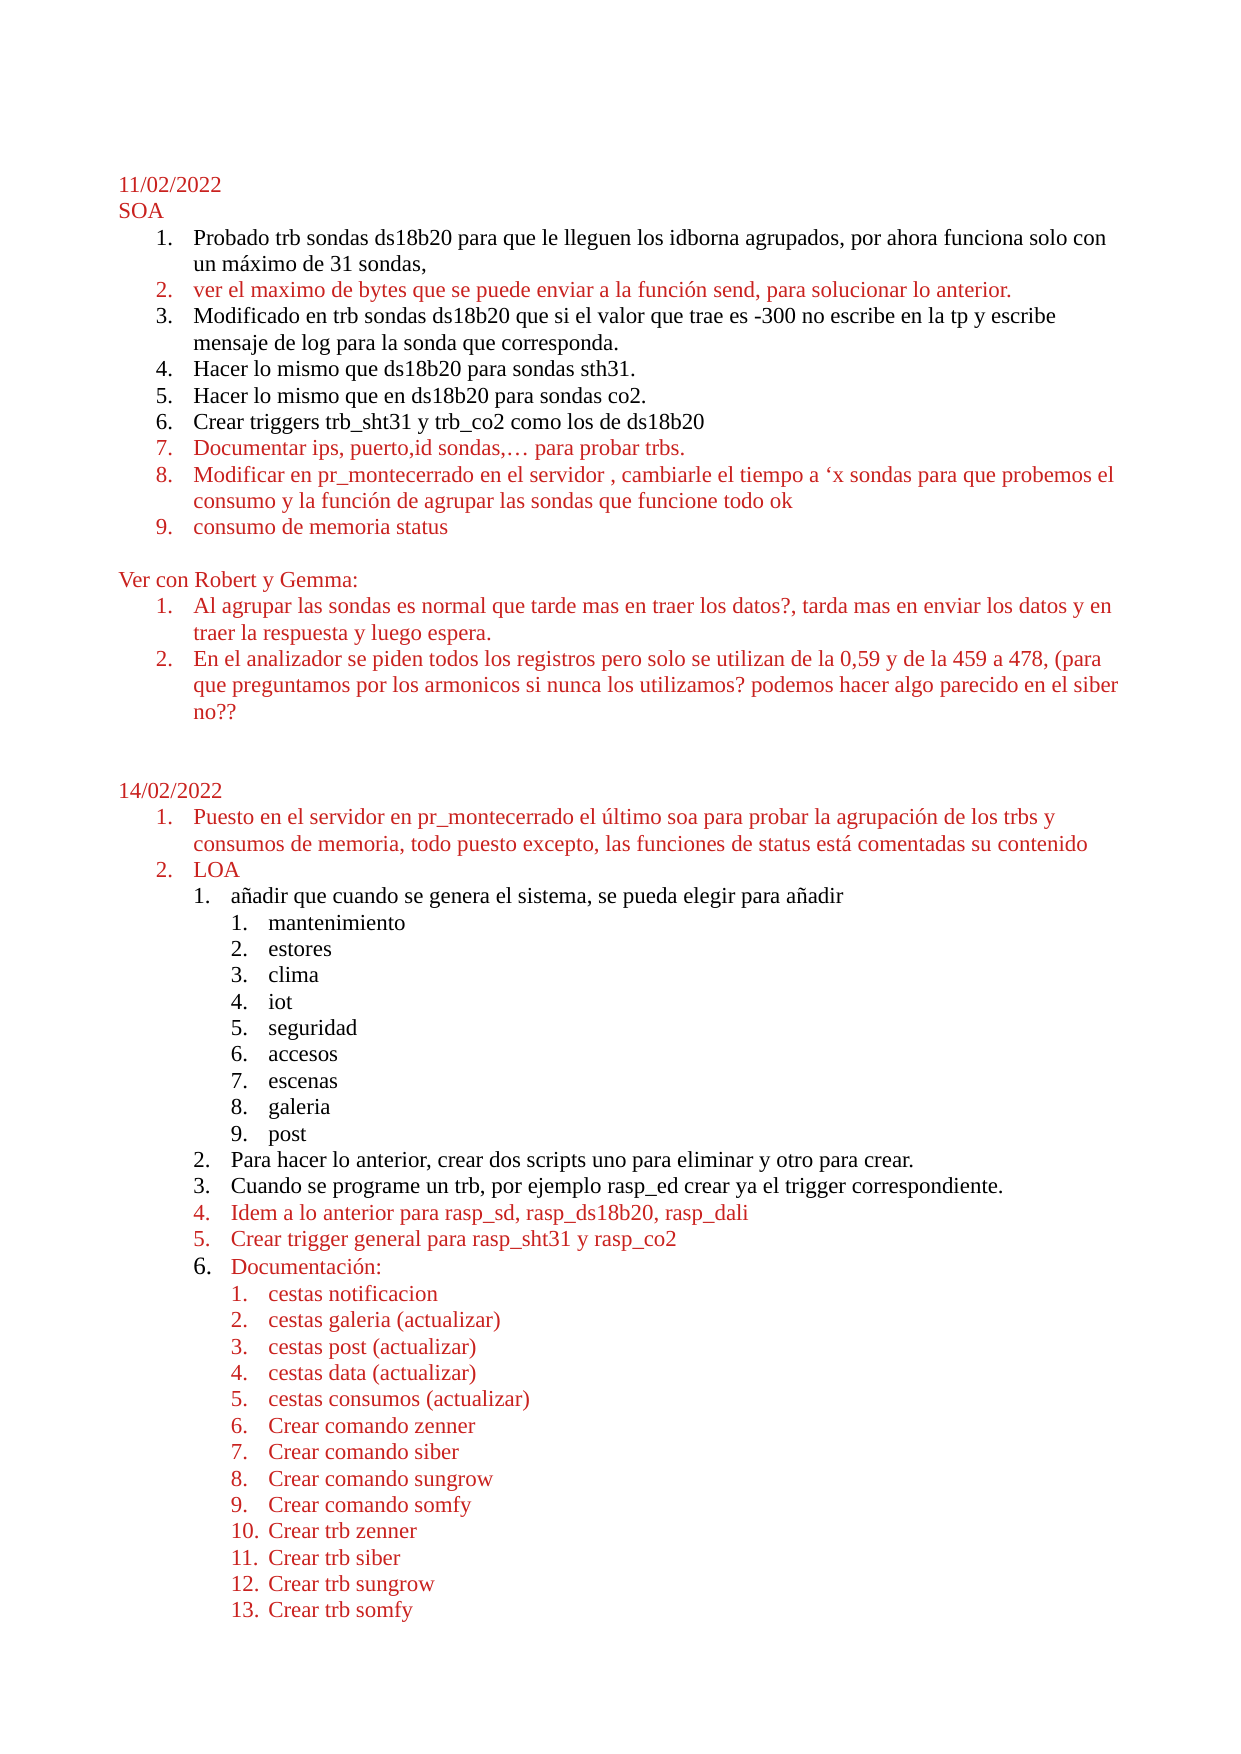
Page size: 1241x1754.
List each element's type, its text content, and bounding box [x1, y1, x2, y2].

list Modificar en pr_montecerrado en el servidor , cambiarle el tiempo a ‘x sondas para que probemos el consumo y la función de agrupar las sondas que funcione todo ok [156, 461, 1122, 513]
text 11/02/2022 [118, 171, 1122, 197]
list Al agrupar las sondas es normal que tarde mas en traer los datos?, tarda mas en enviar los datos y en traer la respuesta y luego espera. [156, 592, 1122, 645]
list Modificado en trb sondas ds18b20 que si el valor que trae es -300 no escribe en la tp y escribe mensaje de log para la sonda que corresponda. [156, 303, 1122, 355]
list cestas galeria (actualizar) [231, 1306, 1122, 1333]
list Probado trb sondas ds18b20 para que le lleguen los idborna agrupados, por ahora funciona solo con un máximo de 31 sondas, [156, 223, 1122, 276]
list Hacer lo mismo que en ds18b20 para sondas co2. [156, 382, 1122, 408]
list Hacer lo mismo que ds18b20 para sondas sth31. [156, 355, 1122, 382]
list Para hacer lo anterior, crear dos scripts uno para eliminar y otro para crear. [193, 1146, 1122, 1172]
list iot [231, 988, 1122, 1014]
list consumo de memoria status [156, 513, 1122, 540]
list cestas consumos (actualizar) [231, 1386, 1122, 1412]
list Cuando se programe un trb, por ejemplo rasp_ed crear ya el trigger correspondiente. [193, 1172, 1122, 1199]
list Crear comando sungrow [231, 1464, 1122, 1491]
list accesos [231, 1041, 1122, 1067]
list cestas data (actualizar) [231, 1359, 1122, 1386]
list Idem a lo anterior para rasp_sd, rasp_ds18b20, rasp_dali [193, 1199, 1122, 1225]
list post [231, 1119, 1122, 1146]
list seguridad [231, 1014, 1122, 1041]
list LOA [156, 856, 1122, 882]
list estores [231, 935, 1122, 961]
list Documentación: [193, 1251, 1122, 1280]
list escenas [231, 1067, 1122, 1093]
list galeria [231, 1093, 1122, 1119]
list Crear comando somfy [231, 1491, 1122, 1517]
text Ver con Robert y Gemma: [118, 566, 1122, 592]
list Crear triggers trb_sht31 y trb_co2 como los de ds18b20 [156, 408, 1122, 434]
list Crear comando siber [231, 1438, 1122, 1464]
list Crear trb somfy [231, 1596, 1122, 1623]
list añadir que cuando se genera el sistema, se pueda elegir para añadir [193, 882, 1122, 909]
list Crear comando zenner [231, 1412, 1122, 1438]
list Crear trb siber [231, 1544, 1122, 1570]
list Crear trb zenner [231, 1517, 1122, 1544]
list Crear trigger general para rasp_sht31 y rasp_co2 [193, 1225, 1122, 1251]
list mantenimiento [231, 909, 1122, 935]
list cestas post (actualizar) [231, 1333, 1122, 1359]
list cestas notificacion [231, 1280, 1122, 1306]
list clima [231, 961, 1122, 988]
text 14/02/2022 [118, 777, 1122, 803]
list Puesto en el servidor en pr_montecerrado el último soa para probar la agrupación de los trbs y consumos de memoria, todo puesto excepto, las funciones de status está comentadas su contenido [156, 803, 1122, 856]
list Crear trb sungrow [231, 1570, 1122, 1596]
list En el analizador se piden todos los registros pero solo se utilizan de la 0,59 y de la 459 a 478, (para que preguntamos por los armonicos si nunca los utilizamos? podemos hacer algo parecido en el siber no?? [156, 645, 1122, 724]
list ver el maximo de bytes que se puede enviar a la función send, para solucionar lo anterior. [156, 276, 1122, 303]
text SOA [118, 197, 1122, 223]
list Documentar ips, puerto,id sondas,… para probar trbs. [156, 434, 1122, 461]
